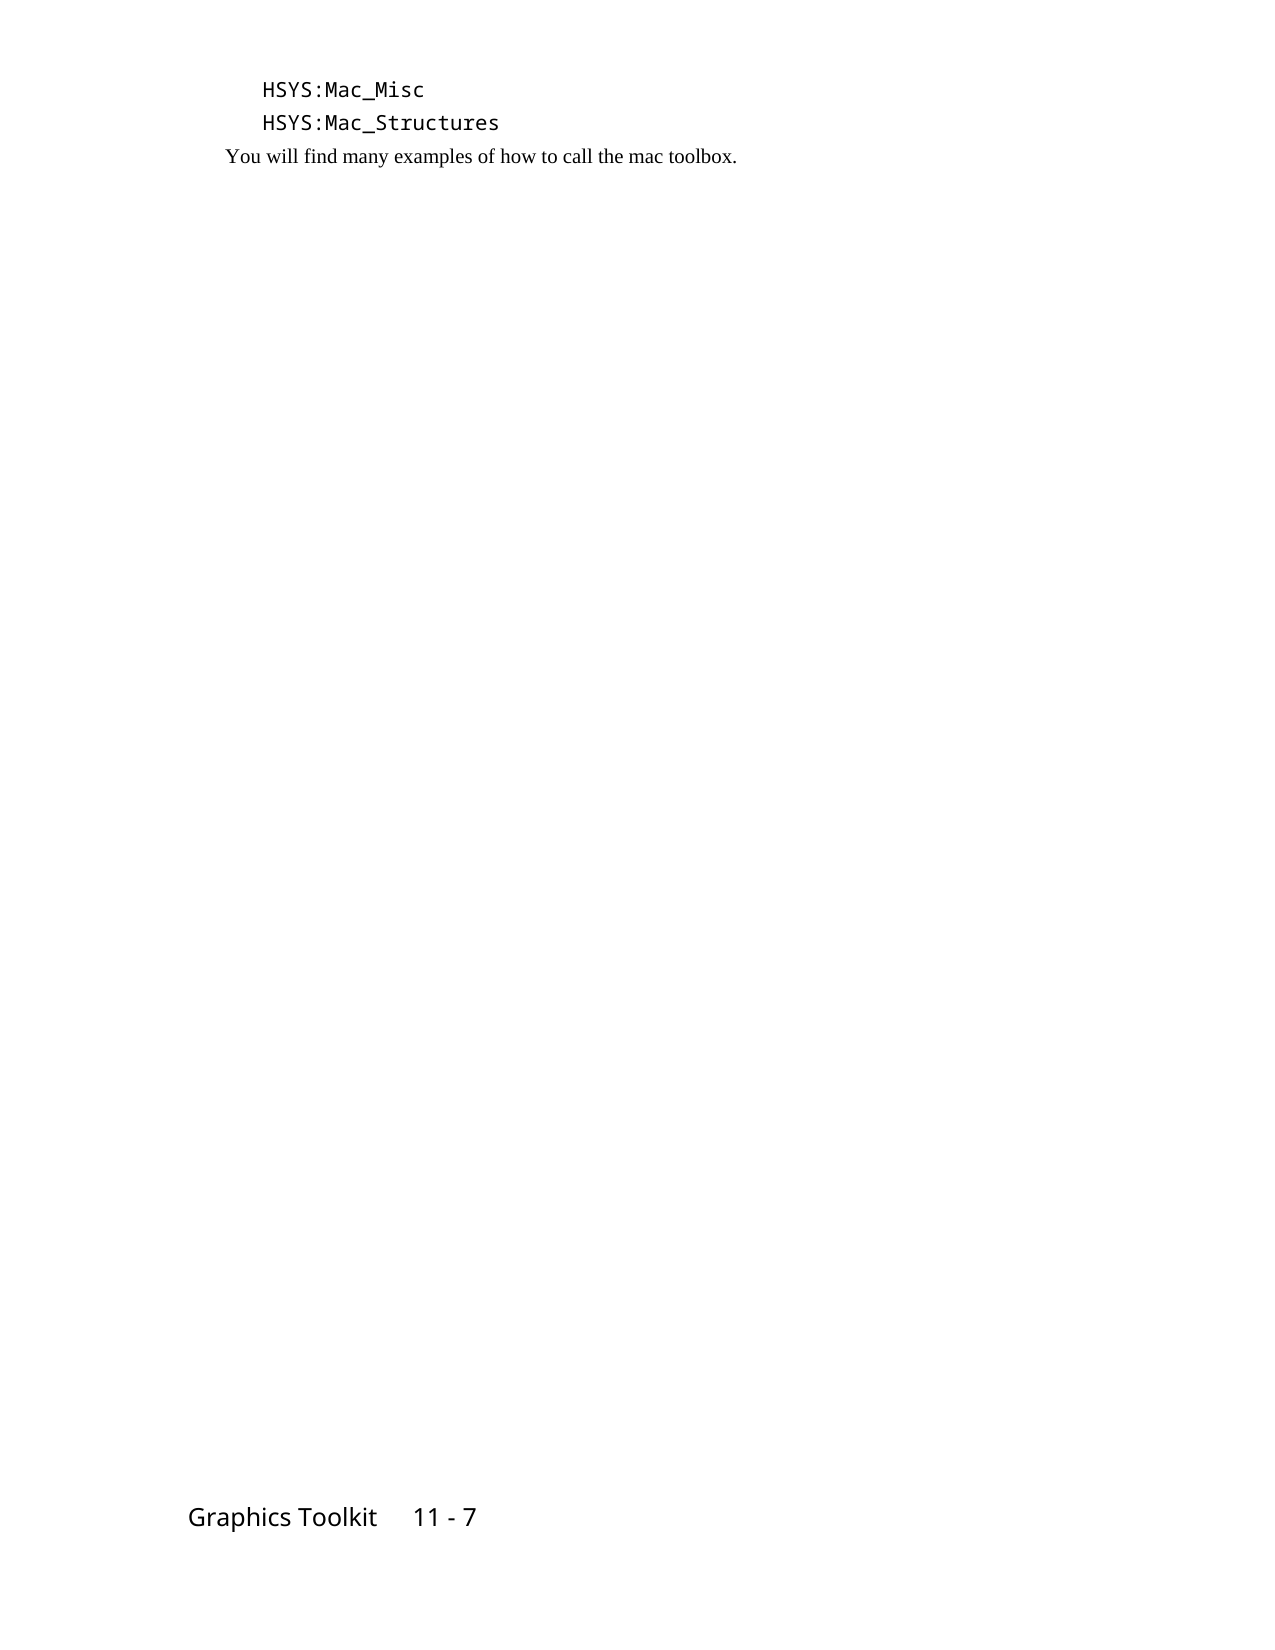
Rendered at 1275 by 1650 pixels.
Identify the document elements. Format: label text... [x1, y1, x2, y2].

text HSYS:Mac_Structures [262, 108, 1087, 136]
text HSYS:Mac_Misc [262, 75, 1087, 103]
text You will find many examples of how to call the mac toolbox. [225, 144, 1087, 168]
